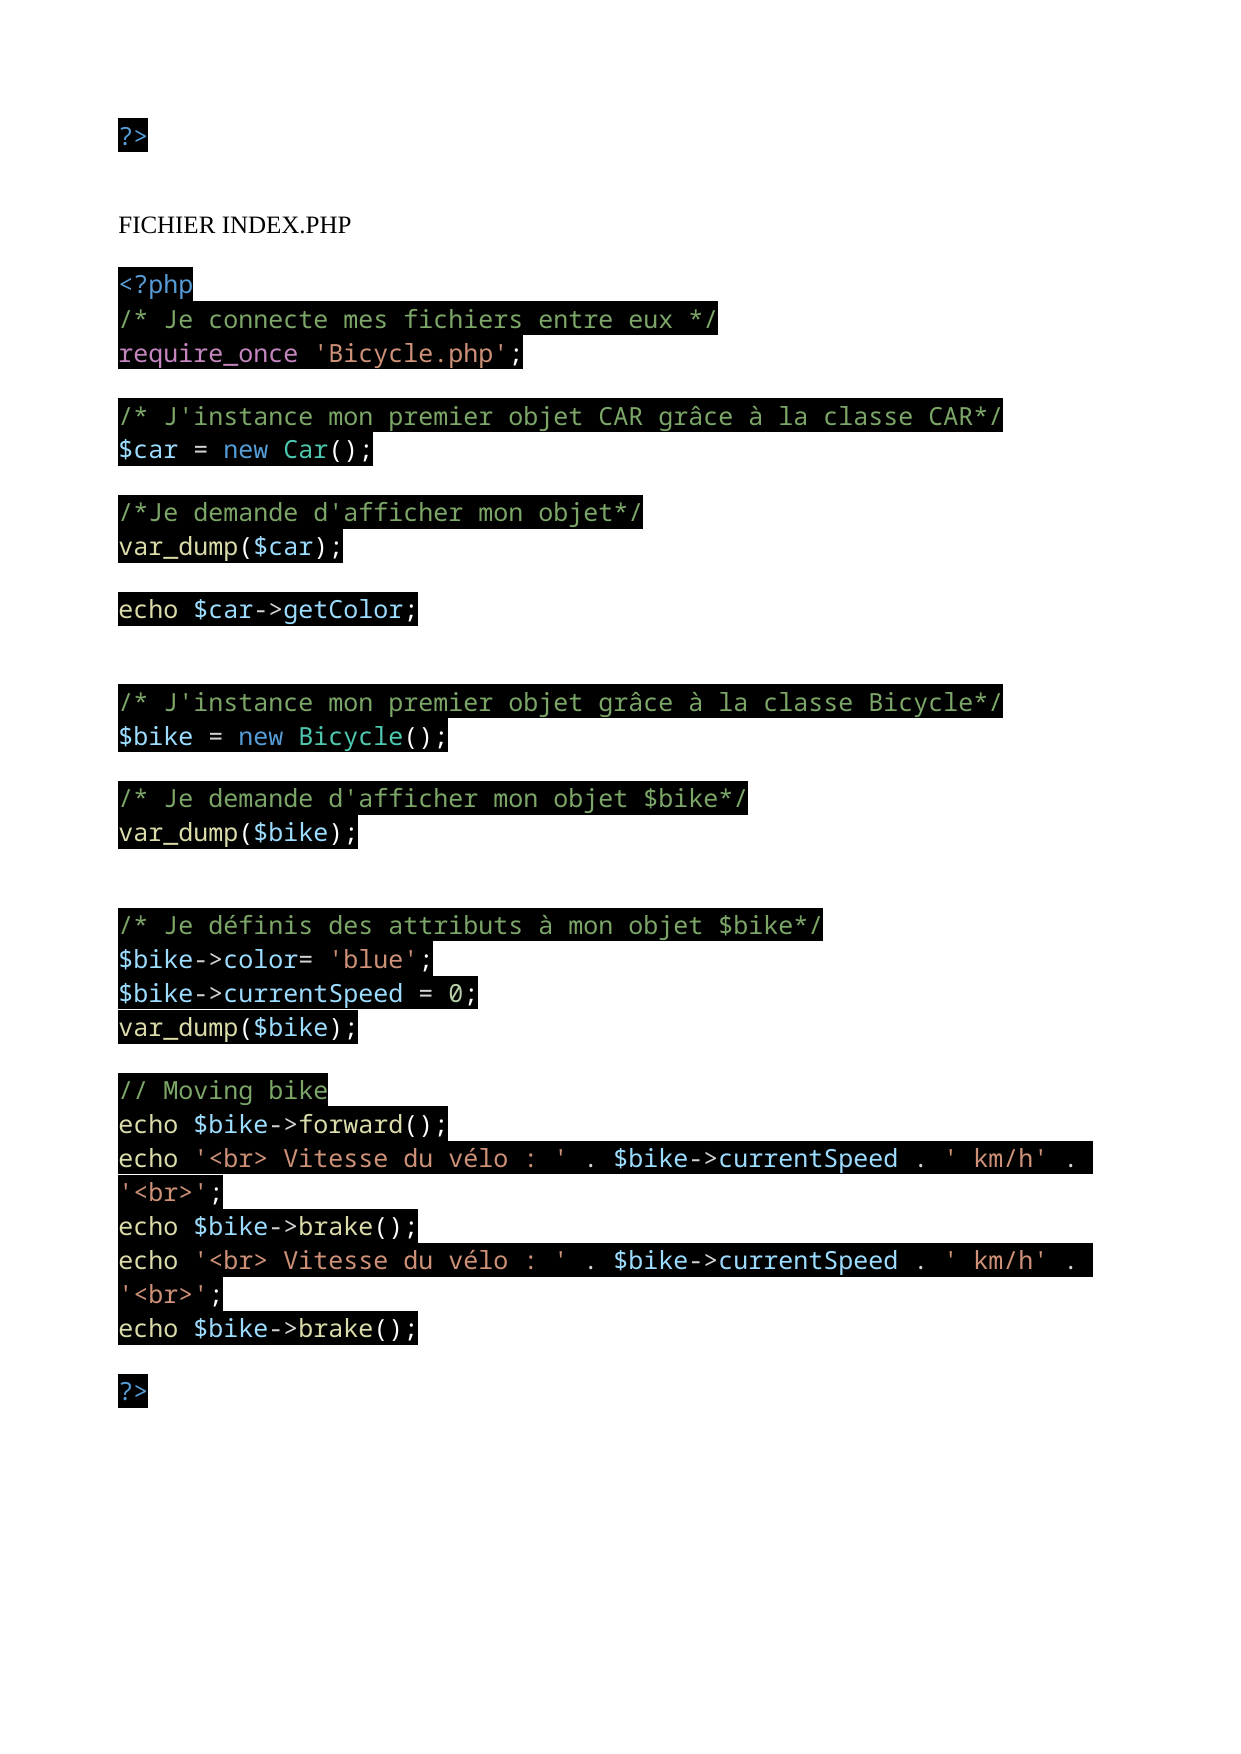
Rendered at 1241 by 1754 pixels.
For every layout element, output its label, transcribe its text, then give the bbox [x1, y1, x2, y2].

text $car = new Car(); [118, 432, 1122, 466]
text echo $bike->forward(); [118, 1106, 1122, 1141]
text echo $bike->brake(); [118, 1209, 1122, 1243]
text var_dump($bike); [118, 1009, 1122, 1044]
text /* J'instance mon premier objet grâce à la classe Bicycle*/ [118, 684, 1122, 718]
text $bike->currentSpeed = 0; [118, 976, 1122, 1009]
text var_dump($car); [118, 529, 1122, 563]
text FICHIER INDEX.PHP [118, 210, 1122, 238]
text var_dump($bike); [118, 815, 1122, 849]
text /* Je connecte mes fichiers entre eux */ [118, 301, 1122, 335]
text require_once 'Bicycle.php'; [118, 335, 1122, 369]
text echo $car->getColor; [118, 592, 1122, 626]
text echo '<br> Vitesse du vélo : ' . $bike->currentSpeed . ' km/h' . '<br>'; [118, 1141, 1122, 1209]
text echo $bike->brake(); [118, 1311, 1122, 1345]
text echo '<br> Vitesse du vélo : ' . $bike->currentSpeed . ' km/h' . '<br>'; [118, 1243, 1122, 1311]
text // Moving bike [118, 1072, 1122, 1106]
text ?> [118, 1374, 1122, 1408]
text /* Je définis des attributs à mon objet $bike*/ [118, 907, 1122, 941]
text /*Je demande d'afficher mon objet*/ [118, 495, 1122, 529]
text $bike = new Bicycle(); [118, 718, 1122, 752]
text /* Je demande d'afficher mon objet $bike*/ [118, 781, 1122, 815]
text <?php [118, 267, 1122, 301]
text ?> [118, 118, 1122, 152]
text $bike->color= 'blue'; [118, 941, 1122, 976]
text /* J'instance mon premier objet CAR grâce à la classe CAR*/ [118, 398, 1122, 432]
